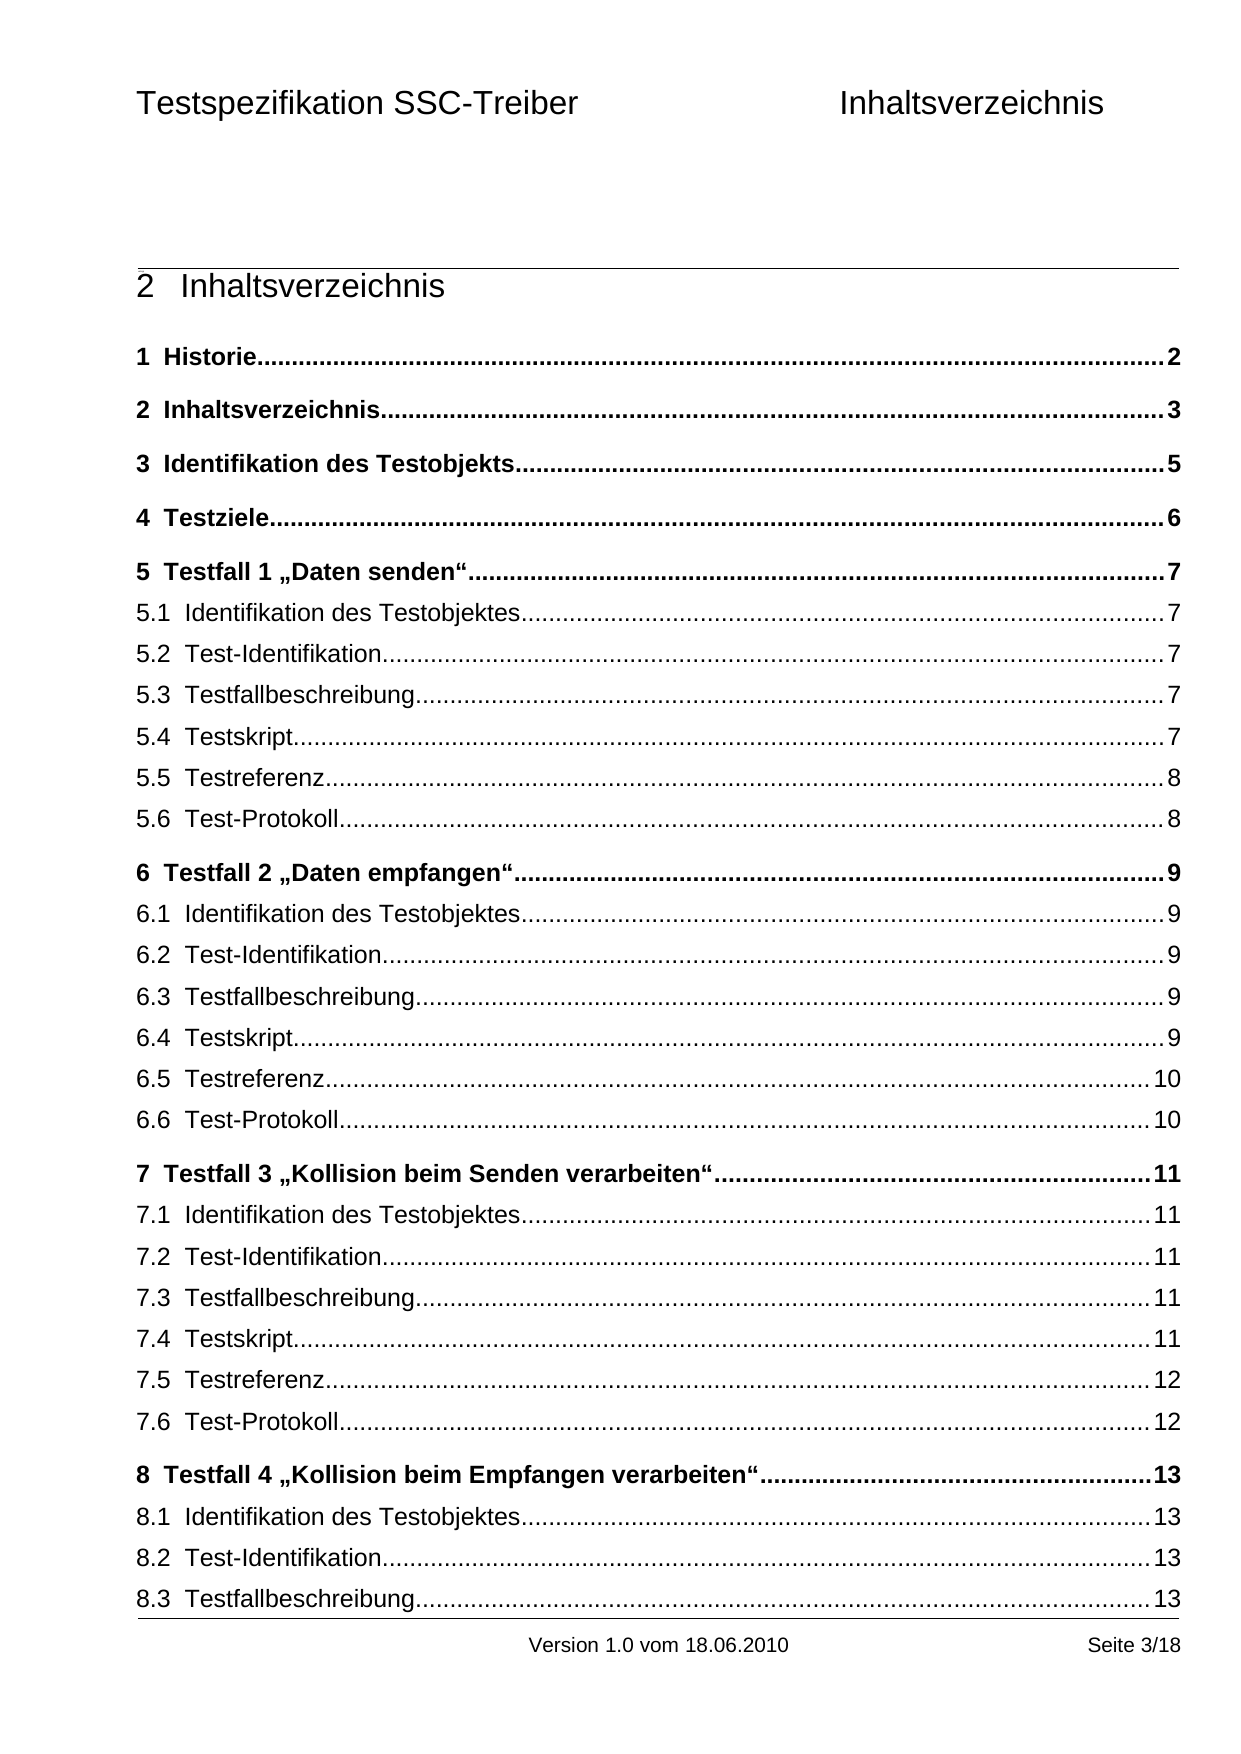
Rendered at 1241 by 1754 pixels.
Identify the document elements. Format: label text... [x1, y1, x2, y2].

text 5.3 Testfallbeschreibung 7 [136, 681, 1181, 709]
text 5.1 Identifikation des Testobjektes 7 [136, 598, 1181, 627]
text 8.1 Identifikation des Testobjektes 13 [136, 1502, 1181, 1531]
text 7.6 Test-Protokoll 12 [136, 1407, 1181, 1436]
text 6.1 Identifikation des Testobjektes 9 [136, 899, 1181, 928]
text 6.2 Test-Identifikation 9 [136, 941, 1181, 969]
text 4 Testziele 6 [136, 503, 1181, 532]
text 7.2 Test-Identifikation 11 [136, 1242, 1181, 1271]
text 7.3 Testfallbeschreibung 11 [136, 1283, 1181, 1312]
text 8.2 Test-Identifikation 13 [136, 1543, 1181, 1572]
text 7 Testfall 3 „Kollision beim Senden verarbeiten“ 11 [136, 1159, 1181, 1188]
text 5.2 Test-Identifikation 7 [136, 639, 1181, 668]
text 5 Testfall 1 „Daten senden“ 7 [136, 557, 1181, 586]
text 1 Historie 2 [136, 342, 1181, 371]
text 7.4 Testskript 11 [136, 1324, 1181, 1353]
text 2 Inhaltsverzeichnis 3 [136, 396, 1181, 424]
text 8 Testfall 4 „Kollision beim Empfangen verarbeiten“ 13 [136, 1461, 1181, 1489]
text 3 Identifikation des Testobjekts 5 [136, 449, 1181, 478]
text 6.3 Testfallbeschreibung 9 [136, 982, 1181, 1011]
text 6.6 Test-Protokoll 10 [136, 1106, 1181, 1134]
text 8.3 Testfallbeschreibung 13 [136, 1584, 1181, 1612]
text 7.1 Identifikation des Testobjektes 11 [136, 1201, 1181, 1229]
text 5.5 Testreferenz 8 [136, 763, 1181, 792]
text 5.4 Testskript 7 [136, 722, 1181, 751]
text 7.5 Testreferenz 12 [136, 1366, 1181, 1394]
text 6 Testfall 2 „Daten empfangen“ 9 [136, 858, 1181, 887]
text 6.4 Testskript 9 [136, 1023, 1181, 1052]
text 6.5 Testreferenz 10 [136, 1064, 1181, 1093]
text 5.6 Test-Protokoll 8 [136, 804, 1181, 833]
subtitle Inhaltsverzeichnis [136, 289, 1181, 304]
